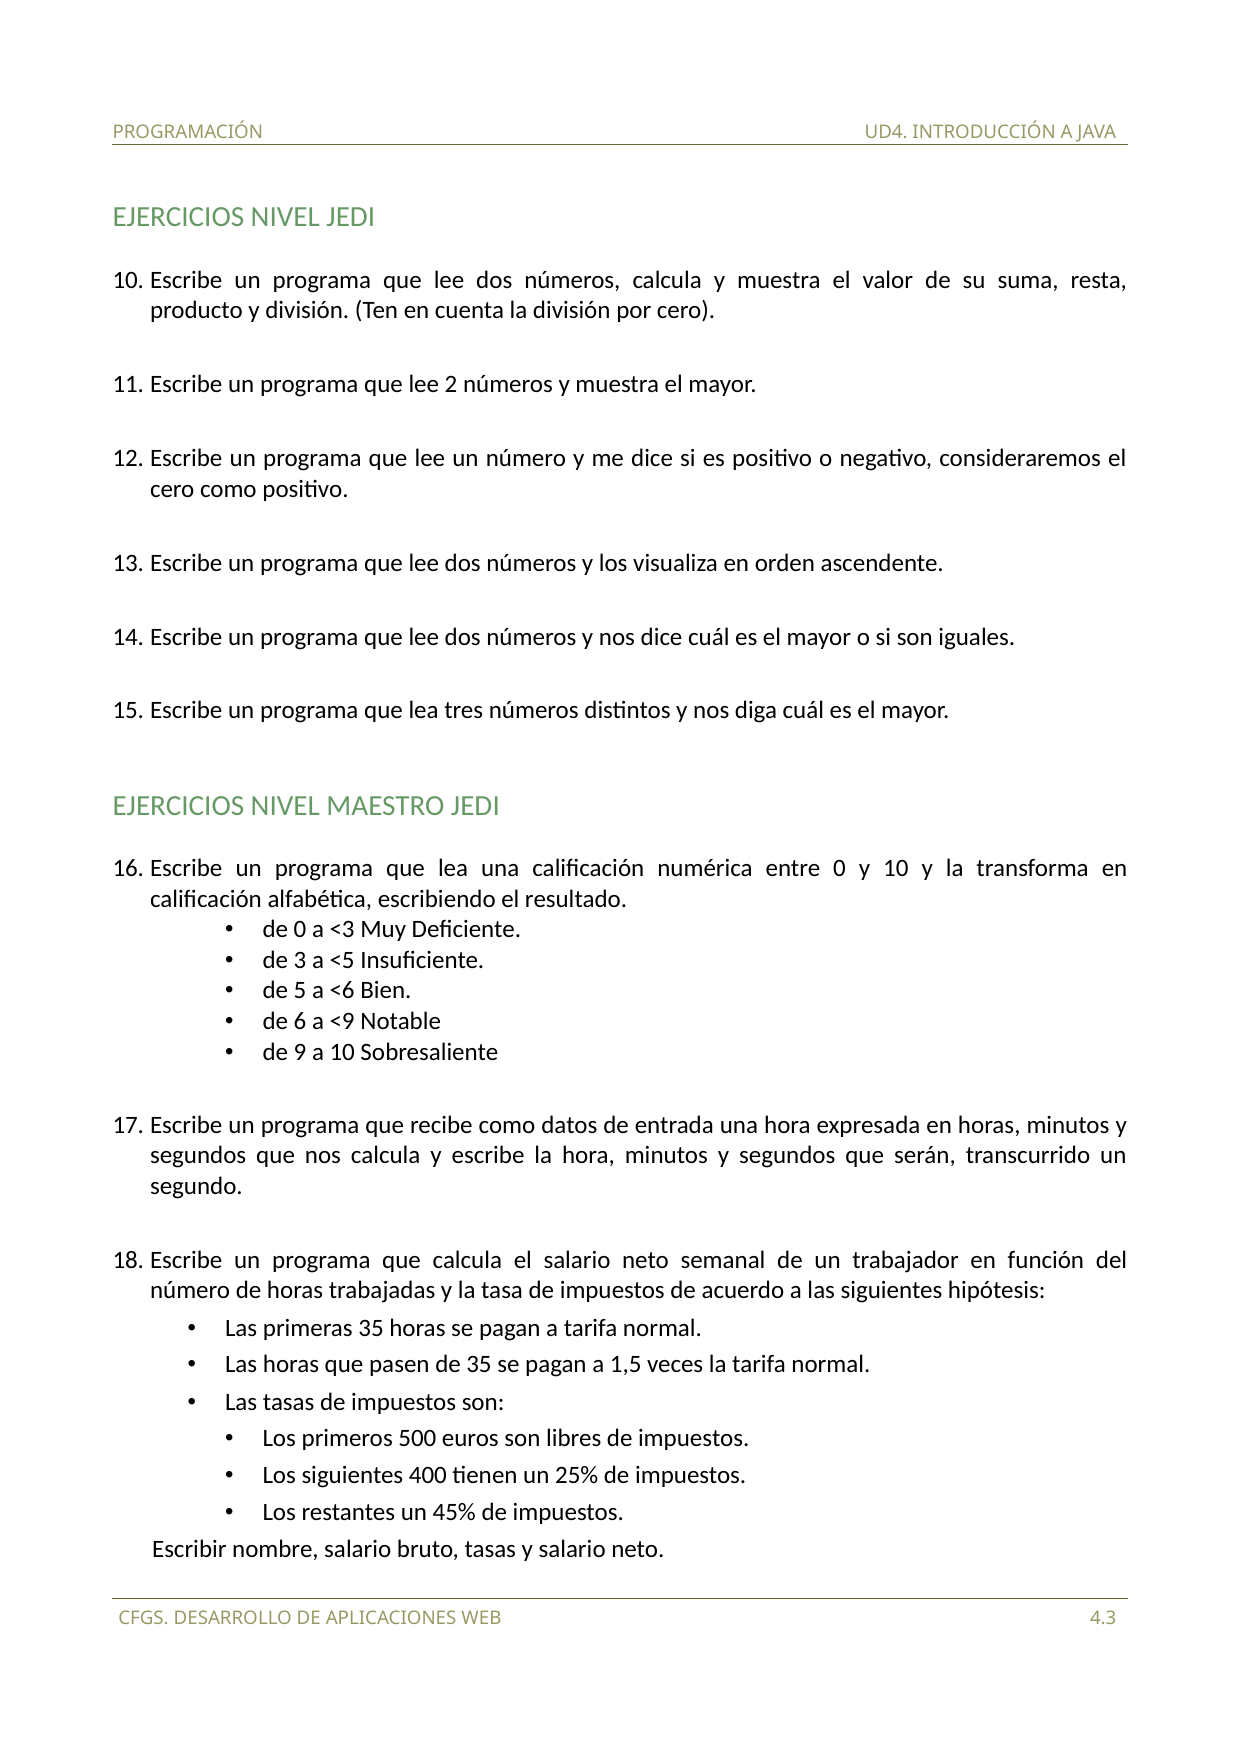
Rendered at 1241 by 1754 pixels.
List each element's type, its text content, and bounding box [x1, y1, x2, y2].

list Escribe un programa que lee un número y me dice si es positivo o negativo, consideraremos el cero como positivo. [112, 442, 1128, 503]
list Escribe un programa que recibe como datos de entrada una hora expresada en horas, minutos y segundos que nos calcula y escribe la hora, minutos y segundos que serán, transcurrido un segundo. [112, 1109, 1128, 1201]
list de 3 a <5 Insuficiente. [225, 944, 1128, 975]
list Las horas que pasen de 35 se pagan a 1,5 veces la tarifa normal. [187, 1349, 1128, 1379]
subtitle Ejercicios NIVEL JEDI [112, 198, 1128, 234]
list Los primeros 500 euros son libres de impuestos. [225, 1423, 1128, 1453]
subtitle Ejercicios NIVEL MAESTRO JEDI [112, 787, 1128, 822]
list Escribe un programa que lee dos números, calcula y muestra el valor de su suma, resta, producto y división. (Ten en cuenta la división por cero). [112, 264, 1128, 325]
list Los siguientes 400 tienen un 25% de impuestos. [225, 1459, 1128, 1490]
list de 6 a <9 Notable [225, 1005, 1128, 1036]
list de 9 a 10 Sobresaliente [225, 1036, 1128, 1066]
list de 0 a <3 Muy Deficiente. [225, 914, 1128, 944]
list Escribe un programa que lea una calificación numérica entre 0 y 10 y la transforma en calificación alfabética, escribiendo el resultado. [112, 853, 1128, 914]
list Los restantes un 45% de impuestos. [225, 1497, 1128, 1527]
list de 5 a <6 Bien. [225, 975, 1128, 1005]
list Escribe un programa que lee dos números y los visualiza en orden ascendente. [112, 547, 1128, 577]
list Escribe un programa que lea tres números distintos y nos diga cuál es el mayor. [112, 694, 1128, 725]
list Las tasas de impuestos son: [187, 1386, 1128, 1416]
list Escribe un programa que lee 2 números y muestra el mayor. [112, 368, 1128, 399]
list Las primeras 35 horas se pagan a tarifa normal. [187, 1312, 1128, 1342]
list Escribe un programa que lee dos números y nos dice cuál es el mayor o si son iguales. [112, 621, 1128, 651]
list Escribe un programa que calcula el salario neto semanal de un trabajador en función del número de horas trabajadas y la tasa de impuestos de acuerdo a las siguientes hipótesis: [112, 1244, 1128, 1305]
list Escribir nombre, salario bruto, tasas y salario neto. [112, 1533, 1128, 1564]
